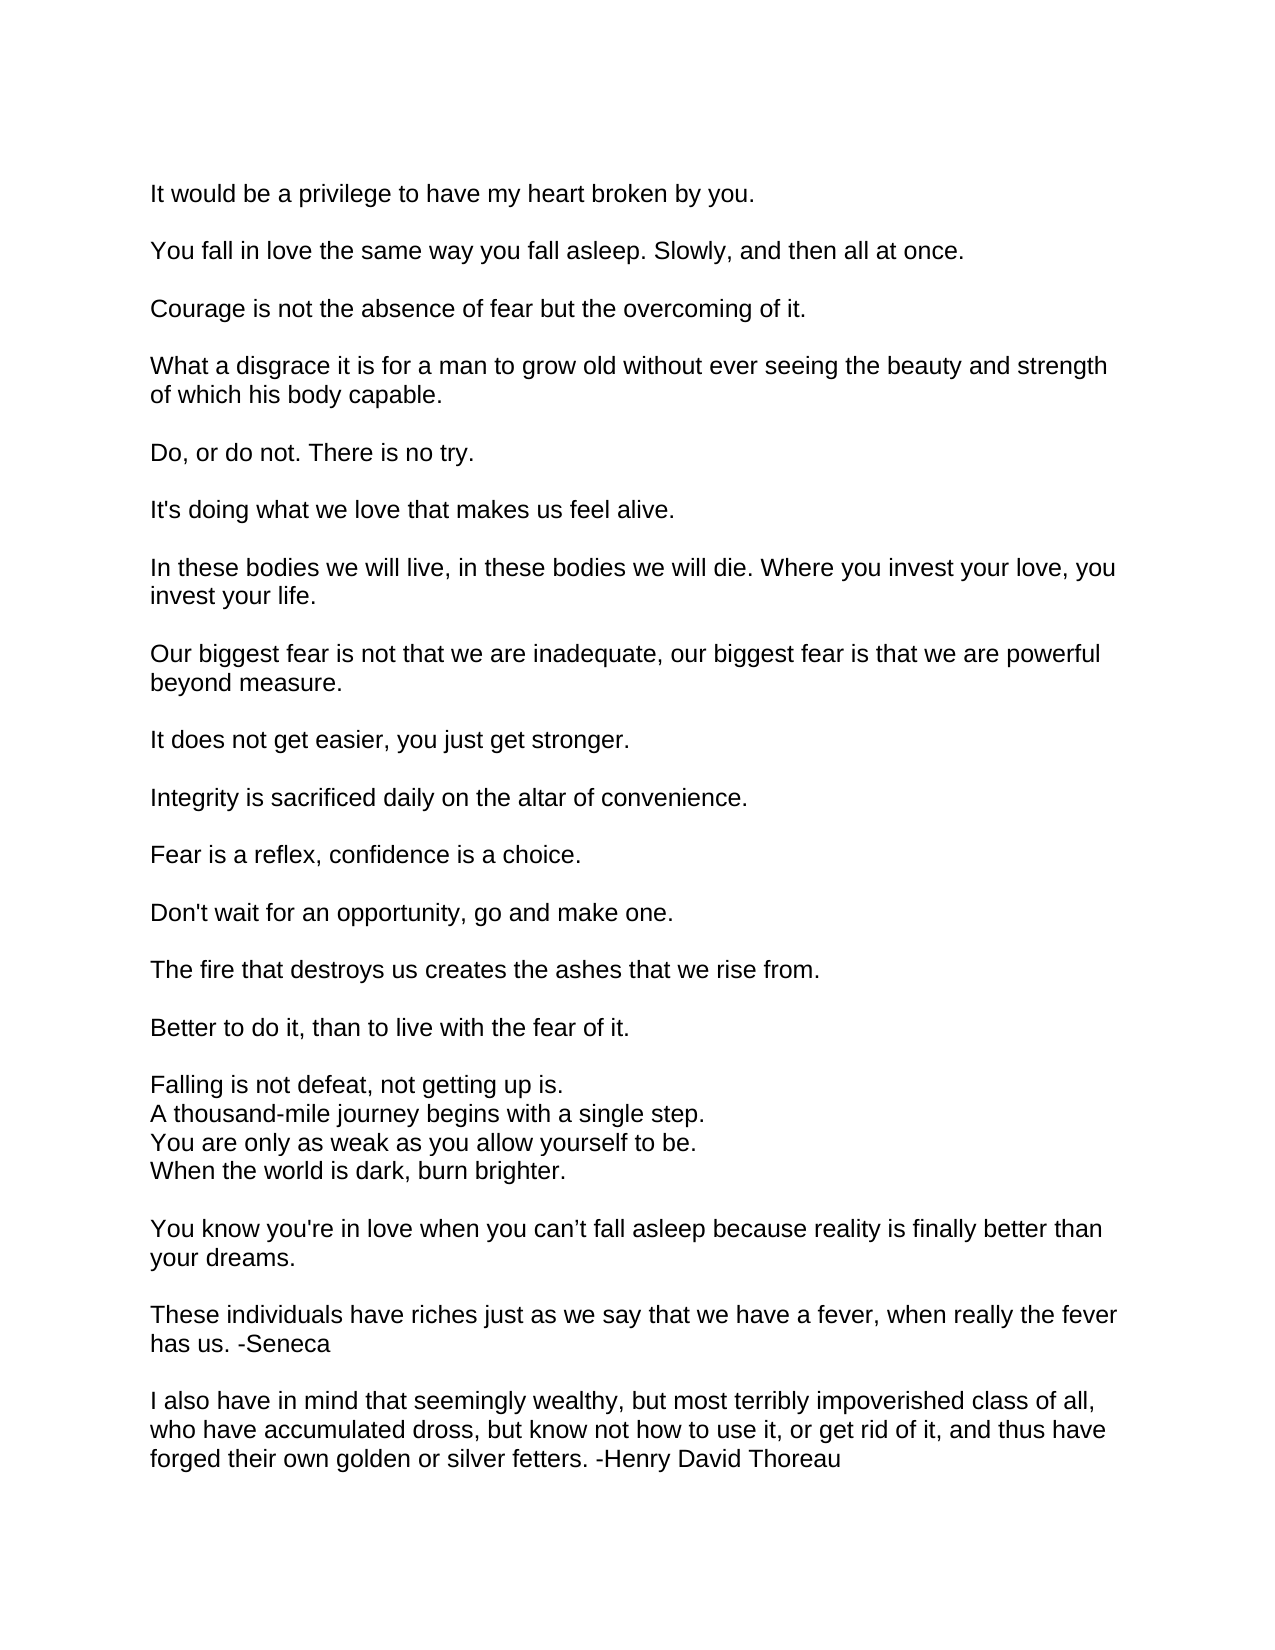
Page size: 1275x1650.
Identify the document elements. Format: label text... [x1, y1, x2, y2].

text It does not get easier, you just get stronger. Integrity is sacrificed daily on the altar of convenience. [150, 725, 1125, 840]
text It would be a privilege to have my heart broken by you. You fall in love the same way you fall asleep. Slowly, and then all at once. Courage is not the absence of fear but the overcoming of it. What a disgrace it is for a man to grow old without ever seeing the beauty and strength of which his body capable. Do, or do not. There is no try. It's doing what we love that makes us feel alive. In these bodies we will live, in these bodies we will die. Where you invest your love, you invest your life. Our biggest fear is not that we are inadequate, our biggest fear is that we are powerful beyond measure. [150, 150, 1125, 725]
text I also have in mind that seemingly wealthy, but most terribly impoverished class of all, who have accumulated dross, but know not how to use it, or get rid of it, and thus have forged their own golden or silver fetters. -Henry David Thoreau [842, 1386, 1125, 1472]
text Fear is a reflex, confidence is a choice. Don't wait for an opportunity, go and make one. The fire that destroys us creates the ashes that we rise from. Better to do it, than to live with the fear of it. [150, 840, 1125, 1070]
text These individuals have riches just as we say that we have a fever, when really the fever has us. -Seneca [331, 1300, 1125, 1357]
text Falling is not defeat, not getting up is. A thousand-mile journey begins with a single step. You are only as weak as you allow yourself to be. When the world is dark, burn brighter. You know you're in love when you can’t fall asleep because reality is finally better than your dreams. [150, 1070, 1125, 1271]
